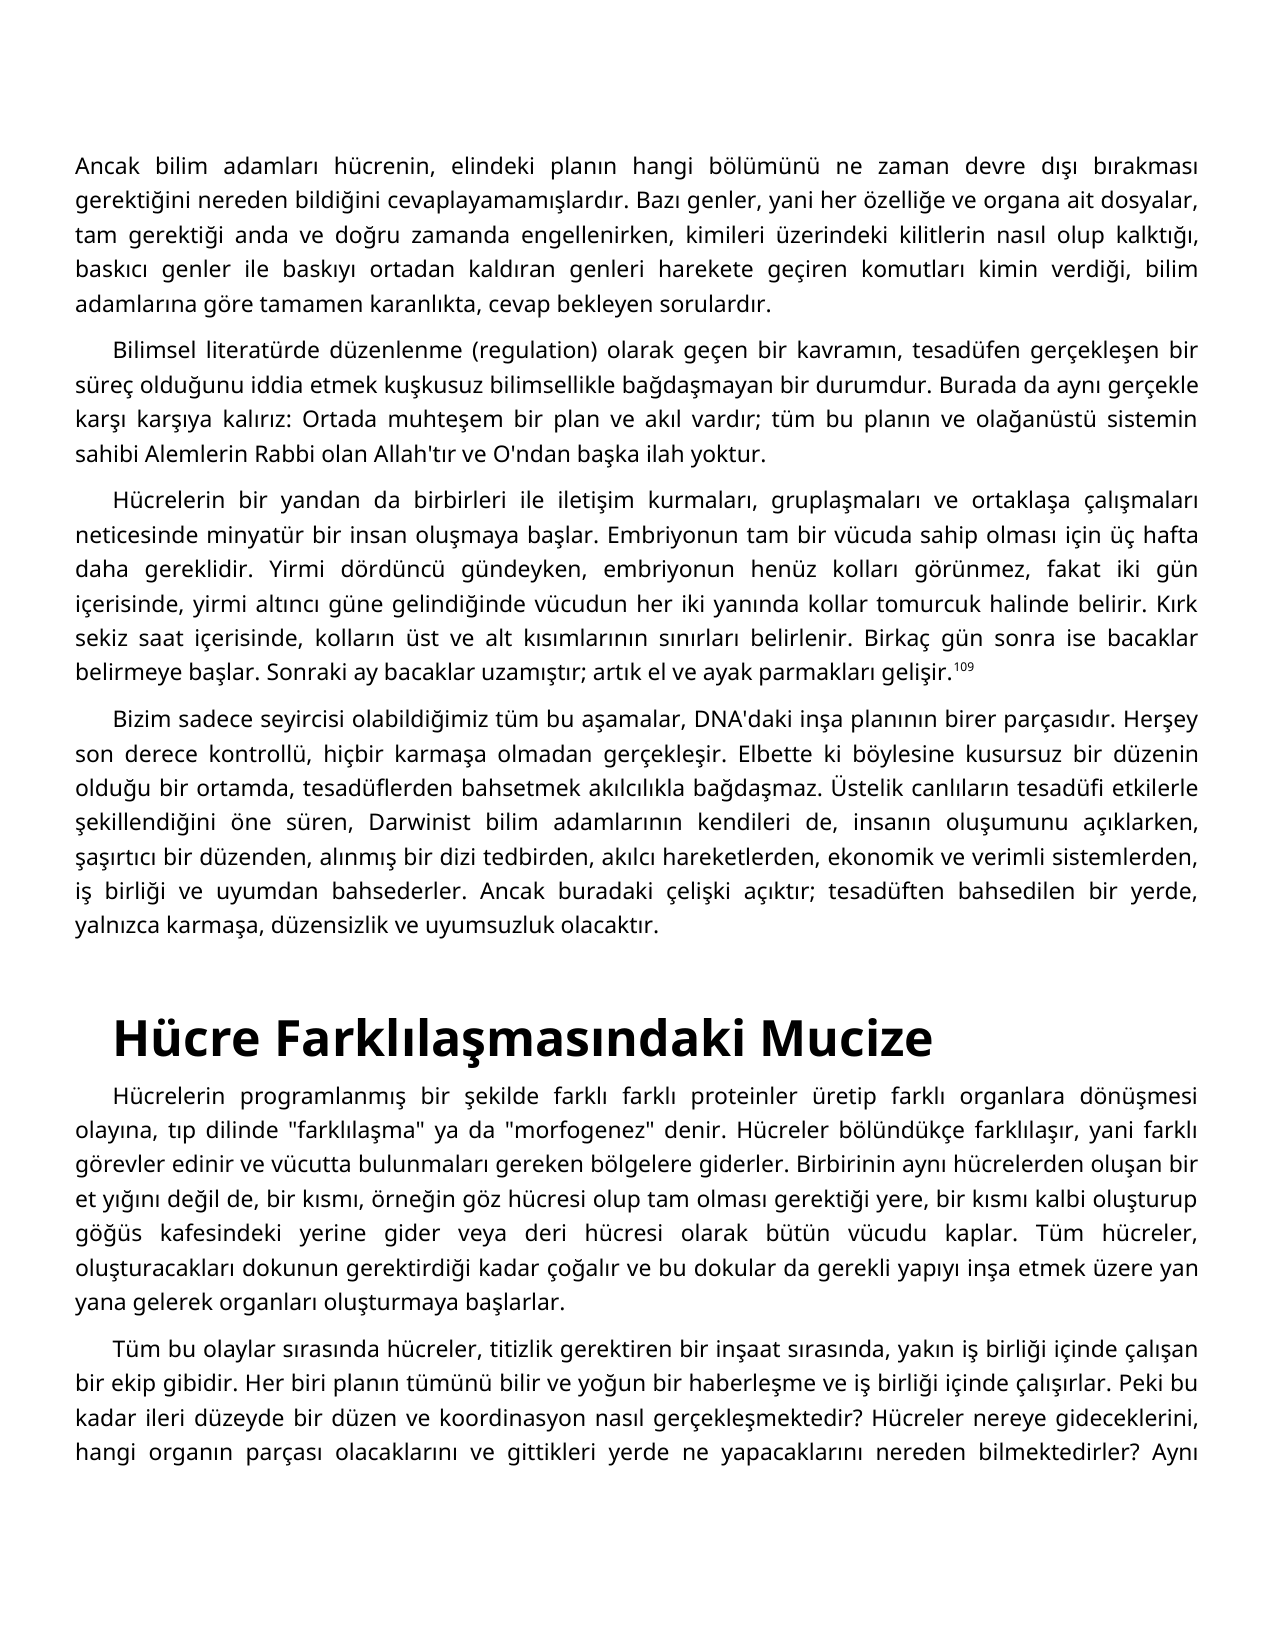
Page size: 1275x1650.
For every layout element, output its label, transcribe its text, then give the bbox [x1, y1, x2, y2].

text Hücrelerin programlanmış bir şekilde farklı farklı proteinler üretip farklı organlara dönüşmesi olayına, tıp dilinde "farklılaşma" ya da "morfogenez" denir. Hücreler bölündükçe farklılaşır, yani farklı görevler edinir ve vücutta bulunmaları gereken bölgelere giderler. Birbirinin aynı hücrelerden oluşan bir et yığını değil de, bir kısmı, örneğin göz hücresi olup tam olması gerektiği yere, bir kısmı kalbi oluşturup göğüs kafesindeki yerine gider veya deri hücresi olarak bütün vücudu kaplar. Tüm hücreler, oluşturacakları dokunun gerektirdiği kadar çoğalır ve bu dokular da gerekli yapıyı inşa etmek üzere yan yana gelerek organları oluşturmaya başlarlar. [75, 1079, 1200, 1317]
text Tüm bu olaylar sırasında hücreler, titizlik gerektiren bir inşaat sırasında, yakın iş birliği içinde çalışan bir ekip gibidir. Her biri planın tümünü bilir ve yoğun bir haberleşme ve iş birliği içinde çalışırlar. Peki bu kadar ileri düzeyde bir düzen ve koordinasyon nasıl gerçekleşmektedir? Hücreler nereye gideceklerini, hangi organın parçası olacaklarını ve gittikleri yerde ne yapacaklarını nereden bilmektedirler? Aynı [75, 1333, 1200, 1467]
text Hücrelerin bir yandan da birbirleri ile iletişim kurmaları, gruplaşmaları ve ortaklaşa çalışmaları neticesinde minyatür bir insan oluşmaya başlar. Embriyonun tam bir vücuda sahip olması için üç hafta daha gereklidir. Yirmi dördüncü gündeyken, embriyonun henüz kolları görünmez, fakat iki gün içerisinde, yirmi altıncı güne gelindiğinde vücudun her iki yanında kollar tomurcuk halinde belirir. Kırk sekiz saat içerisinde, kolların üst ve alt kısımlarının sınırları belirlenir. Birkaç gün sonra ise bacaklar belirmeye başlar. Sonraki ay bacaklar uzamıştır; artık el ve ayak parmakları gelişir.109 [75, 484, 1200, 687]
text Bizim sadece seyircisi olabildiğimiz tüm bu aşamalar, DNA'daki inşa planının birer parçasıdır. Herşey son derece kontrollü, hiçbir karmaşa olmadan gerçekleşir. Elbette ki böylesine kusursuz bir düzenin olduğu bir ortamda, tesadüflerden bahsetmek akılcılıkla bağdaşmaz. Üstelik canlıların tesadüfi etkilerle şekillendiğini öne süren, Darwinist bilim adamlarının kendileri de, insanın oluşumunu açıklarken, şaşırtıcı bir düzenden, alınmış bir dizi tedbirden, akılcı hareketlerden, ekonomik ve verimli sistemlerden, iş birliği ve uyumdan bahsederler. Ancak buradaki çelişki açıktır; tesadüften bahsedilen bir yerde, yalnızca karmaşa, düzensizlik ve uyumsuzluk olacaktır. [75, 703, 1200, 941]
text Bilimsel literatürde düzenlenme (regulation) olarak geçen bir kavramın, tesadüfen gerçekleşen bir süreç olduğunu iddia etmek kuşkusuz bilimsellikle bağdaşmayan bir durumdur. Burada da aynı gerçekle karşı karşıya kalırız: Ortada muhteşem bir plan ve akıl vardır; tüm bu planın ve olağanüstü sistemin sahibi Alemlerin Rabbi olan Allah'tır ve O'ndan başka ilah yoktur. [75, 334, 1200, 469]
text Ancak bilim adamları hücrenin, elindeki planın hangi bölümünü ne zaman devre dışı bırakması gerektiğini nereden bildiğini cevaplayamamışlardır. Bazı genler, yani her özelliğe ve organa ait dosyalar, tam gerektiği anda ve doğru zamanda engellenirken, kimileri üzerindeki kilitlerin nasıl olup kalktığı, baskıcı genler ile baskıyı ortadan kaldıran genleri harekete geçiren komutları kimin verdiği, bilim adamlarına göre tamamen karanlıkta, cevap bekleyen sorulardır. [75, 150, 1200, 319]
subtitle Hücre Farklılaşmasındaki Mucize [112, 1003, 1200, 1071]
